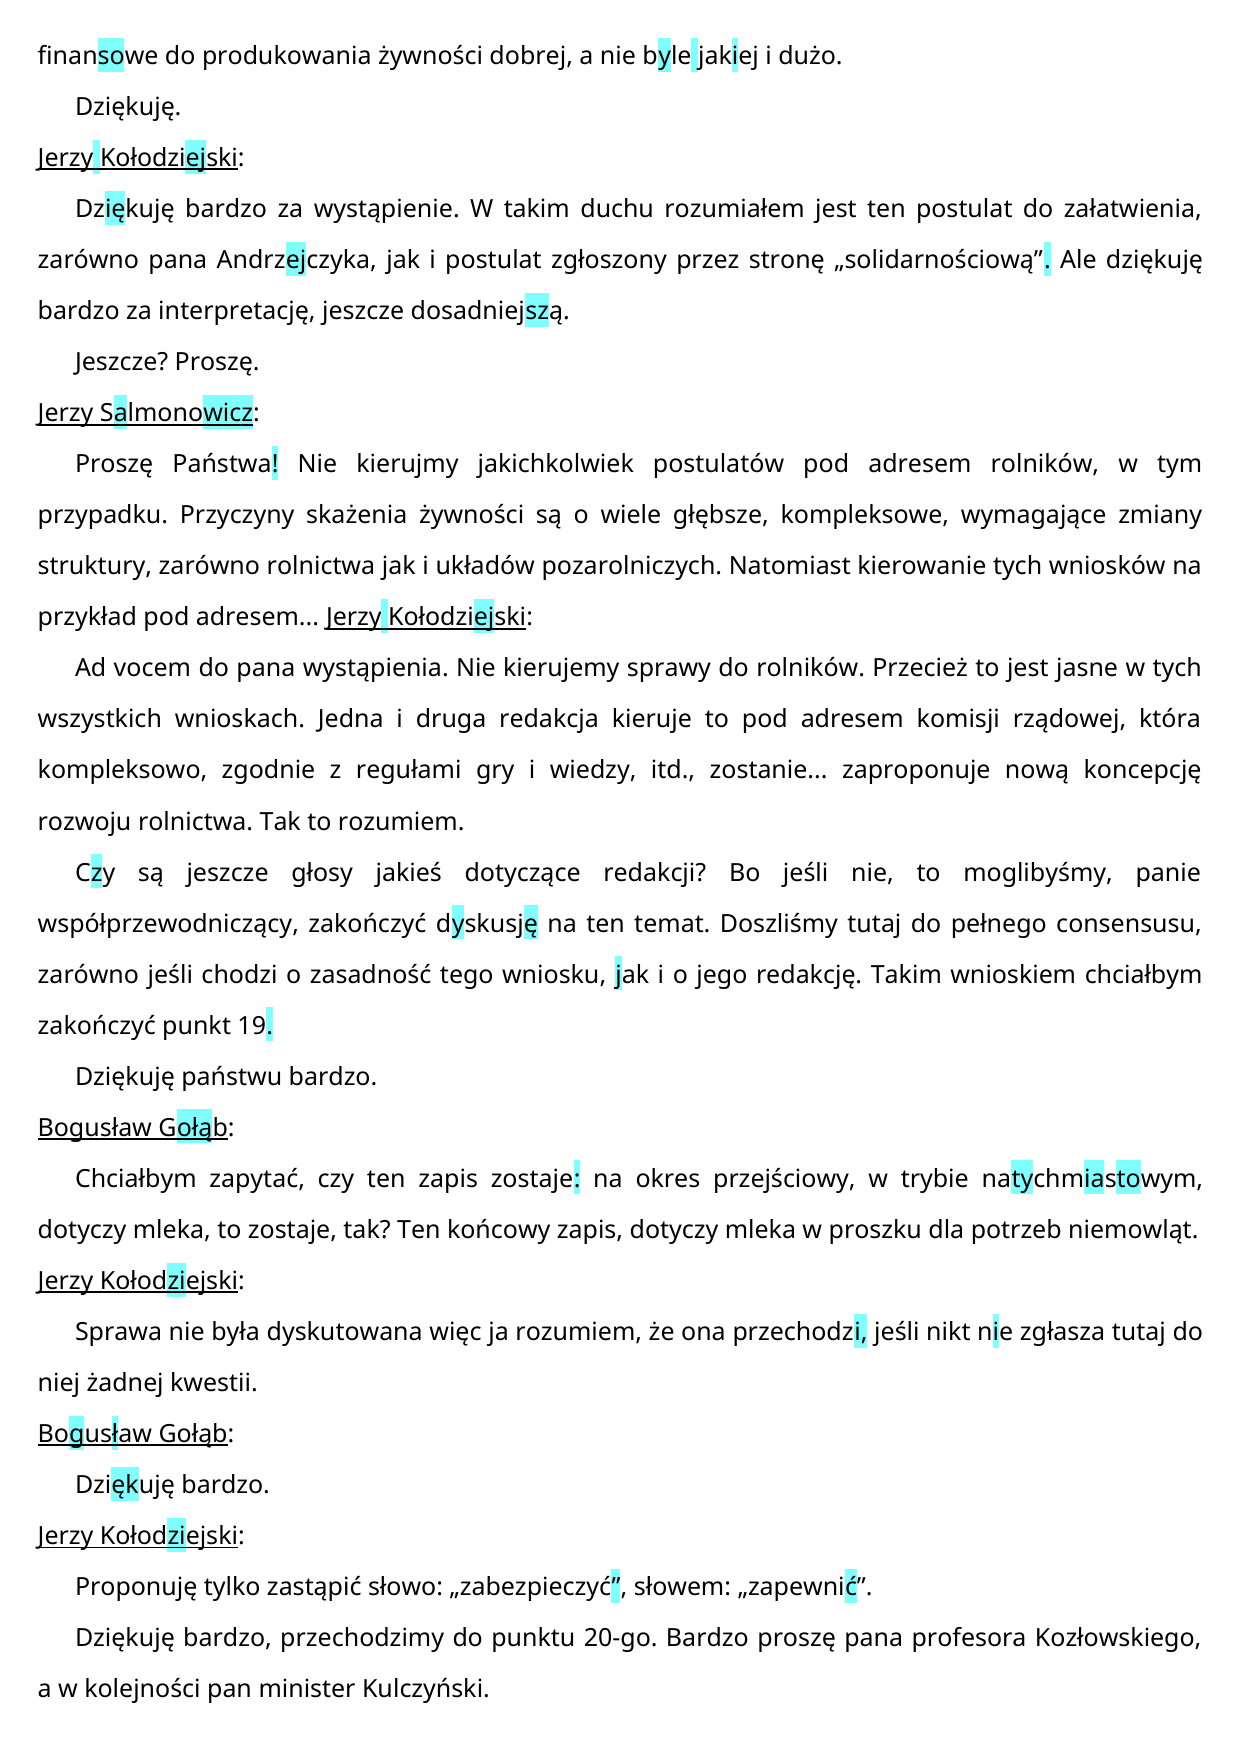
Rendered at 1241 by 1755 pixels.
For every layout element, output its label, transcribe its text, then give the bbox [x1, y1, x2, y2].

text Dziękuję bardzo, przechodzimy do punktu 20-go. Bardzo proszę pana profesora Kozłowskiego, a w kolejności pan minister Kulczyński. [37, 1620, 1203, 1705]
text finansowe do produkowania żywności dobrej, a nie byle jakiej i dużo. [37, 37, 1203, 72]
text Jerzy Kołodziejski: [37, 139, 1203, 174]
text Dziękuję państwu bardzo. [37, 1058, 1203, 1092]
text Czy są jeszcze głosy jakieś dotyczące redakcji? Bo jeśli nie, to moglibyśmy, panie współprzewodniczący, zakończyć dyskusję na ten temat. Doszliśmy tutaj do pełnego consensusu, zarówno jeśli chodzi o zasadność tego wniosku, jak i o jego redakcję. Takim wnioskiem chciałbym zakończyć punkt 19. [37, 854, 1203, 1041]
subtitle Bogusław Gołąb: [37, 1109, 1203, 1143]
text Dziękuję bardzo za wystąpienie. W takim duchu rozumiałem jest ten postulat do załatwienia, zarówno pana Andrzejczyka, jak i postulat zgłoszony przez stronę „solidarnościową”. Ale dziękuję bardzo za interpretację, jeszcze dosadniejszą. [37, 191, 1203, 327]
text Jerzy Kołodziejski: [37, 1518, 1203, 1552]
text Ad vocem do pana wystąpienia. Nie kierujemy sprawy do rolników. Przecież to jest jasne w tych wszystkich wnioskach. Jedna i druga redakcja kieruje to pod adresem komisji rządowej, która kompleksowo, zgodnie z regułami gry i wiedzy, itd., zostanie... zaproponuje nową koncepcję rozwoju rolnictwa. Tak to rozumiem. [37, 650, 1203, 837]
text Chciałbym zapytać, czy ten zapis zostaje: na okres przejściowy, w trybie natychmiastowym, dotyczy mleka, to zostaje, tak? Ten końcowy zapis, dotyczy mleka w proszku dla potrzeb niemowląt. [37, 1160, 1203, 1246]
text Dziękuję bardzo. [37, 1467, 1203, 1501]
text Jerzy Kołodziejski: [37, 1262, 1203, 1297]
text Sprawa nie była dyskutowana więc ja rozumiem, że ona przechodzi, jeśli nikt nie zgłasza tutaj do niej żadnej kwestii. [37, 1313, 1203, 1399]
text Proszę Państwa! Nie kierujmy jakichkolwiek postulatów pod adresem rolników, w tym przypadku. Przyczyny skażenia żywności są o wiele głębsze, kompleksowe, wymagające zmiany struktury, zarówno rolnictwa jak i układów pozarolniczych. Natomiast kierowanie tych wniosków na przykład pod adresem... Jerzy Kołodziejski: [37, 446, 1203, 633]
text Proponuję tylko zastąpić słowo: „zabezpieczyć”, słowem: „zapewnić”. [37, 1569, 1203, 1603]
text Jerzy Salmonowicz: [37, 395, 1203, 429]
text Bogusław Gołąb: [37, 1416, 1203, 1450]
text Dziękuję. [37, 88, 1203, 123]
text Jeszcze? Proszę. [37, 344, 1203, 378]
